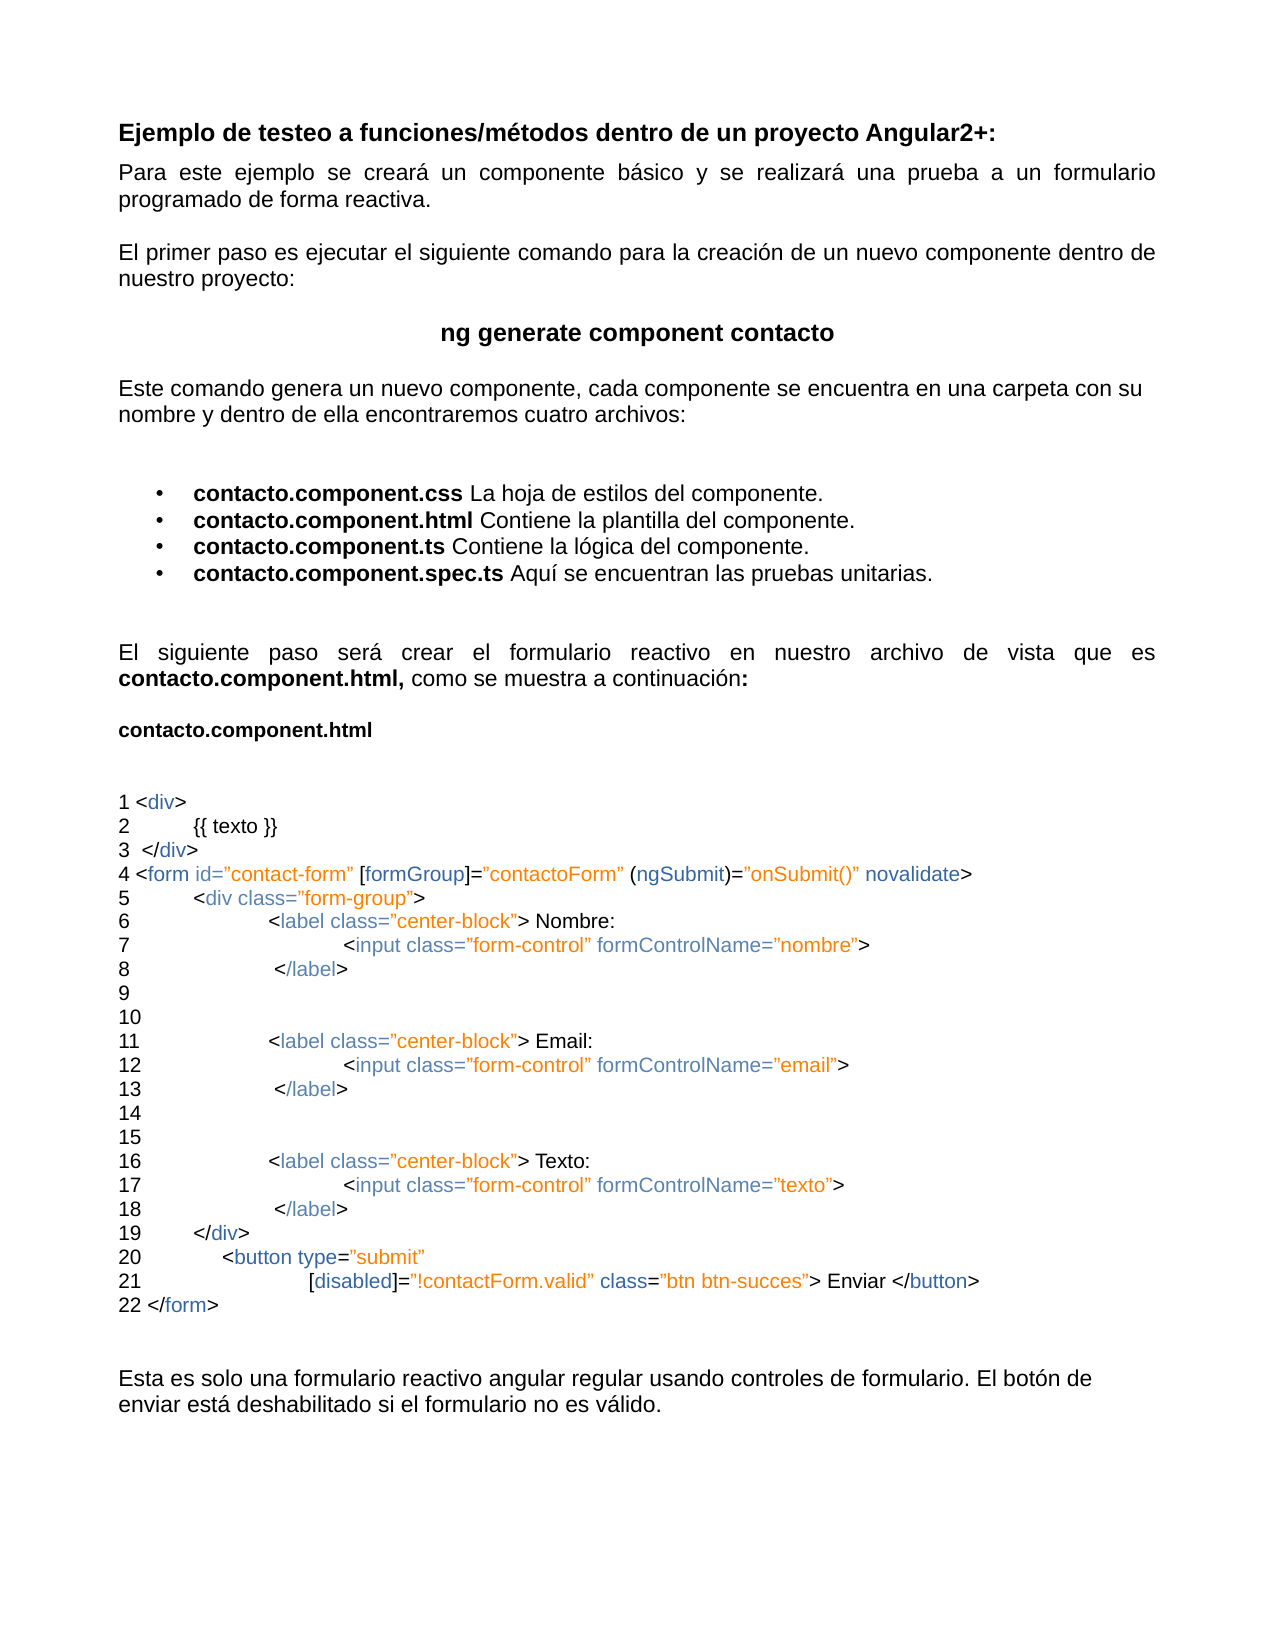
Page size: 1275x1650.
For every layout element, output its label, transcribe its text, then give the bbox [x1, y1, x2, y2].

text El siguiente paso será crear el formulario reactivo en nuestro archivo de vista que es contacto.component.html, como se muestra a continuación: [118, 638, 1157, 691]
list contacto.component.ts Contiene la lógica del componente. [156, 533, 1157, 559]
text 11 <label class=”center-block”> Email: [118, 1029, 1157, 1053]
text 12 <input class=”form-control” formControlName=”email”> [118, 1053, 1157, 1077]
text 13 </label> [118, 1077, 1157, 1101]
list contacto.component.css La hoja de estilos del componente. [156, 480, 1157, 507]
text 9 [118, 981, 1157, 1005]
text 5 <div class=”form-group”> [118, 885, 1157, 909]
text 16 <label class=”center-block”> Texto: [118, 1149, 1157, 1173]
text 15 [118, 1125, 1157, 1149]
text El primer paso es ejecutar el siguiente comando para la creación de un nuevo componente dentro de nuestro proyecto: [118, 238, 1157, 291]
text 22 </form> [118, 1293, 1157, 1317]
text ng generate component contacto [118, 317, 1157, 346]
text 10 [118, 1005, 1157, 1029]
text Esta es solo una formulario reactivo angular regular usando controles de formulario. El botón de enviar está deshabilitado si el formulario no es válido. [118, 1364, 1157, 1417]
text 3 </div> [118, 837, 1157, 861]
text Este comando genera un nuevo componente, cada componente se encuentra en una carpeta con su nombre y dentro de ella encontraremos cuatro archivos: [118, 375, 1157, 428]
text 19 </div> [118, 1221, 1157, 1245]
text 18 </label> [118, 1197, 1157, 1221]
text 1 <div> [118, 789, 1157, 813]
text 21 [disabled]=”!contactForm.valid” class=”btn btn-succes”> Enviar </button> [118, 1269, 1157, 1293]
text 8 </label> [118, 957, 1157, 981]
text Para este ejemplo se creará un componente básico y se realizará una prueba a un formulario programado de forma reactiva. [118, 159, 1157, 212]
text contacto.component.html [118, 718, 1157, 742]
text 14 [118, 1101, 1157, 1125]
subtitle Ejemplo de testeo a funciones/métodos dentro de un proyecto Angular2+: [118, 118, 1157, 147]
text 17 <input class=”form-control” formControlName=”texto”> [118, 1173, 1157, 1197]
text 4 <form id=”contact-form” [formGroup]=”contactoForm” (ngSubmit)=”onSubmit()” novalidate> [118, 861, 1157, 885]
list contacto.component.html Contiene la plantilla del componente. [156, 507, 1157, 533]
text 20 <button type=”submit” [118, 1245, 1157, 1269]
list contacto.component.spec.ts Aquí se encuentran las pruebas unitarias. [156, 559, 1157, 586]
text 7 <input class=”form-control” formControlName=”nombre”> [118, 933, 1157, 957]
text 6 <label class=”center-block”> Nombre: [118, 909, 1157, 933]
text 2 {{ texto }} [118, 813, 1157, 837]
